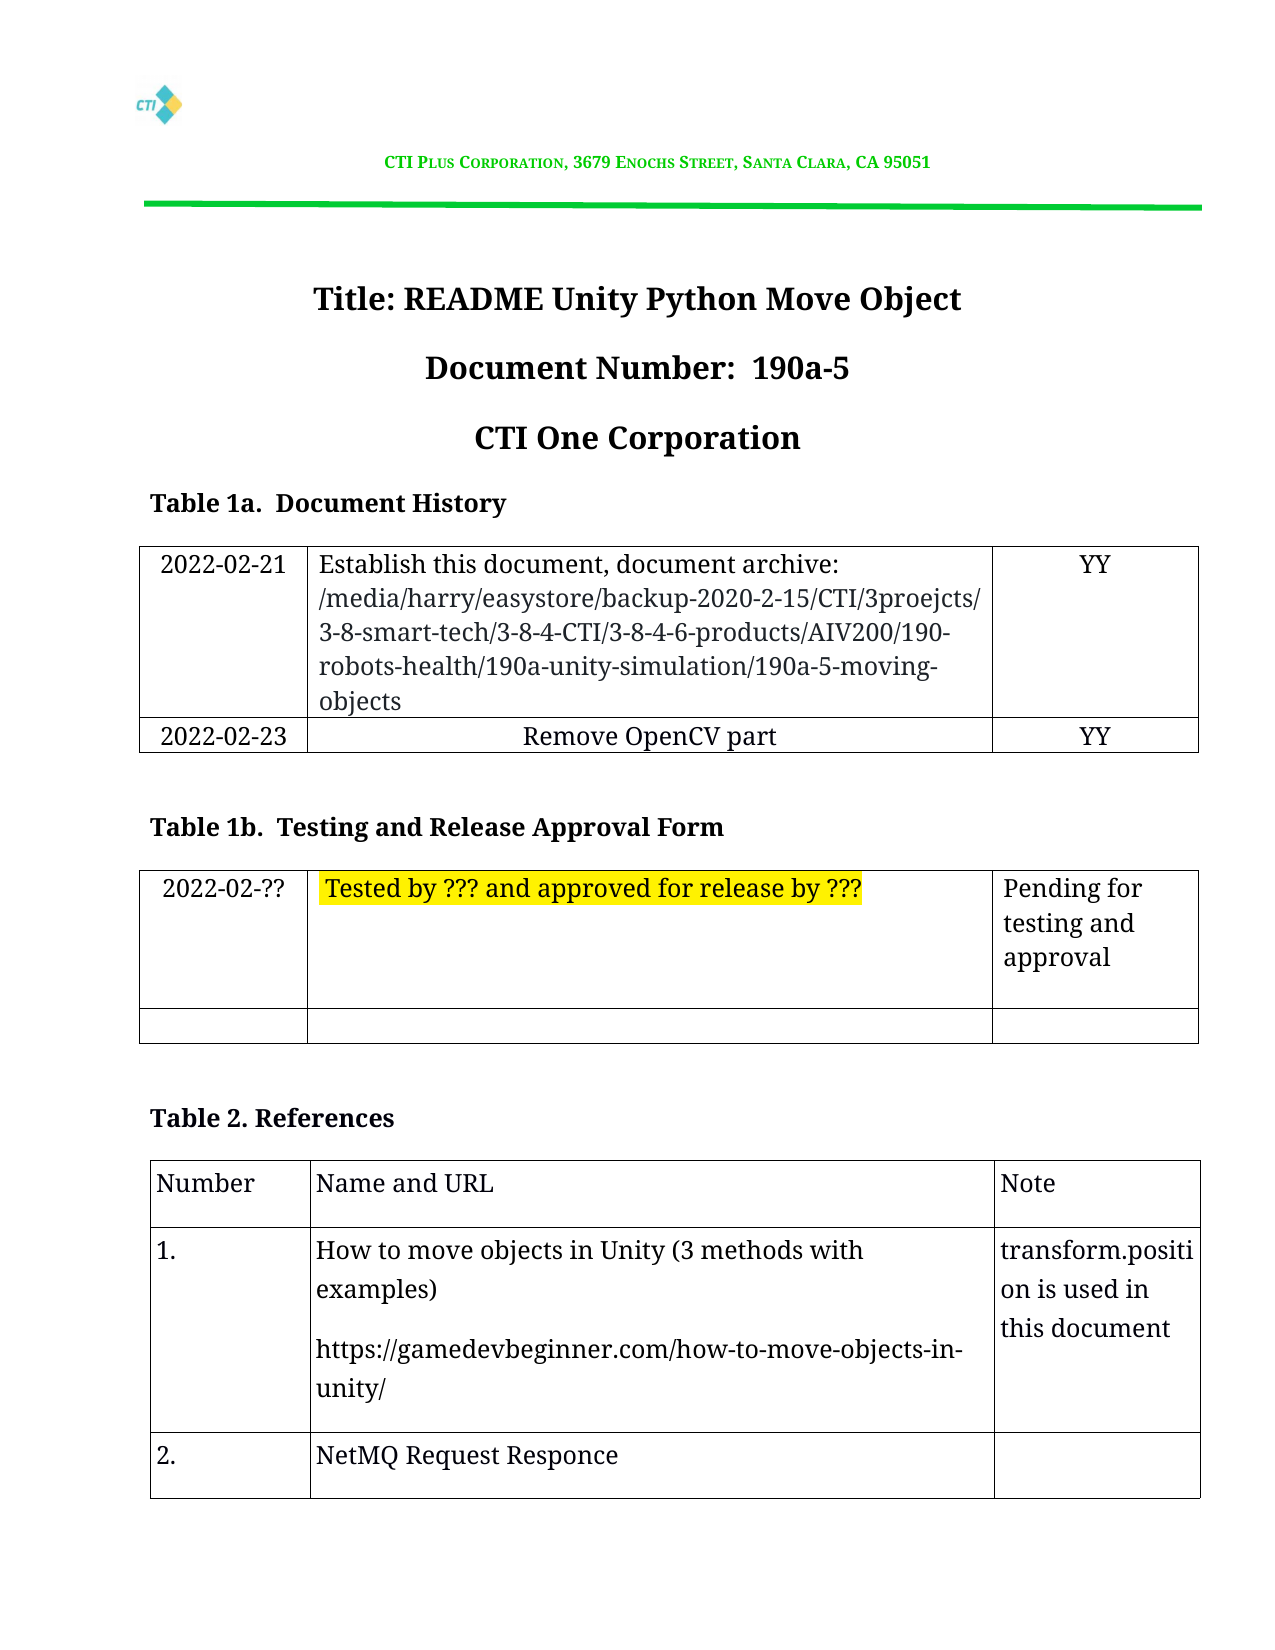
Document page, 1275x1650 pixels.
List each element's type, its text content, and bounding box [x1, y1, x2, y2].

text Table 1b. Testing and Release Approval Form [150, 810, 1125, 844]
text Table 2. References [150, 1100, 1125, 1134]
table_cell Remove OpenCV part [308, 718, 992, 752]
table_cell [308, 1009, 992, 1042]
table_header 2022-02-21 [140, 547, 307, 717]
text CTI Plus Corporation, 3679 Enochs Street, Santa Clara, CA 95051 [150, 150, 1125, 190]
table_cell 1. [151, 1228, 310, 1432]
table_cell [140, 1009, 307, 1042]
table_cell How to move objects in Unity (3 methods with examples) https://gamedevbeginner.com/how-to-move-objects-in-unity/ [311, 1228, 994, 1432]
table_cell [993, 1009, 1198, 1042]
text CTI One Corporation [150, 416, 1125, 459]
text Title: README Unity Python Move Object [150, 276, 1125, 319]
picture [134, 75, 183, 126]
table_header Name and URL [311, 1161, 994, 1227]
table_cell [995, 1433, 1200, 1498]
table_header Pending for testing and approval [993, 871, 1198, 1007]
text Document Number: 190a-5 [150, 346, 1125, 389]
table_cell 2022-02-23 [140, 718, 307, 752]
table_header Number [151, 1161, 310, 1227]
table_cell 2. [151, 1433, 310, 1498]
table_header Tested by ??? and approved for release by ??? [308, 871, 992, 1007]
table_header Establish this document, document archive: /media/harry/easystore/backup-2020-2-15/CTI/3proejcts/3-8-smart-tech/3-8-4-CTI/3-8-4-6-products/AIV200/190-robots-health/190a-unity-simulation/190a-5-moving-objects [308, 547, 992, 717]
table_header 2022-02-?? [140, 871, 307, 1007]
table_cell NetMQ Request Responce [311, 1433, 994, 1498]
table_header Note [995, 1161, 1200, 1227]
table_header YY [993, 547, 1198, 717]
text Table 1a. Document History [150, 486, 1125, 520]
table_cell YY [993, 718, 1198, 752]
table_cell transform.position is used in this document [995, 1228, 1200, 1432]
